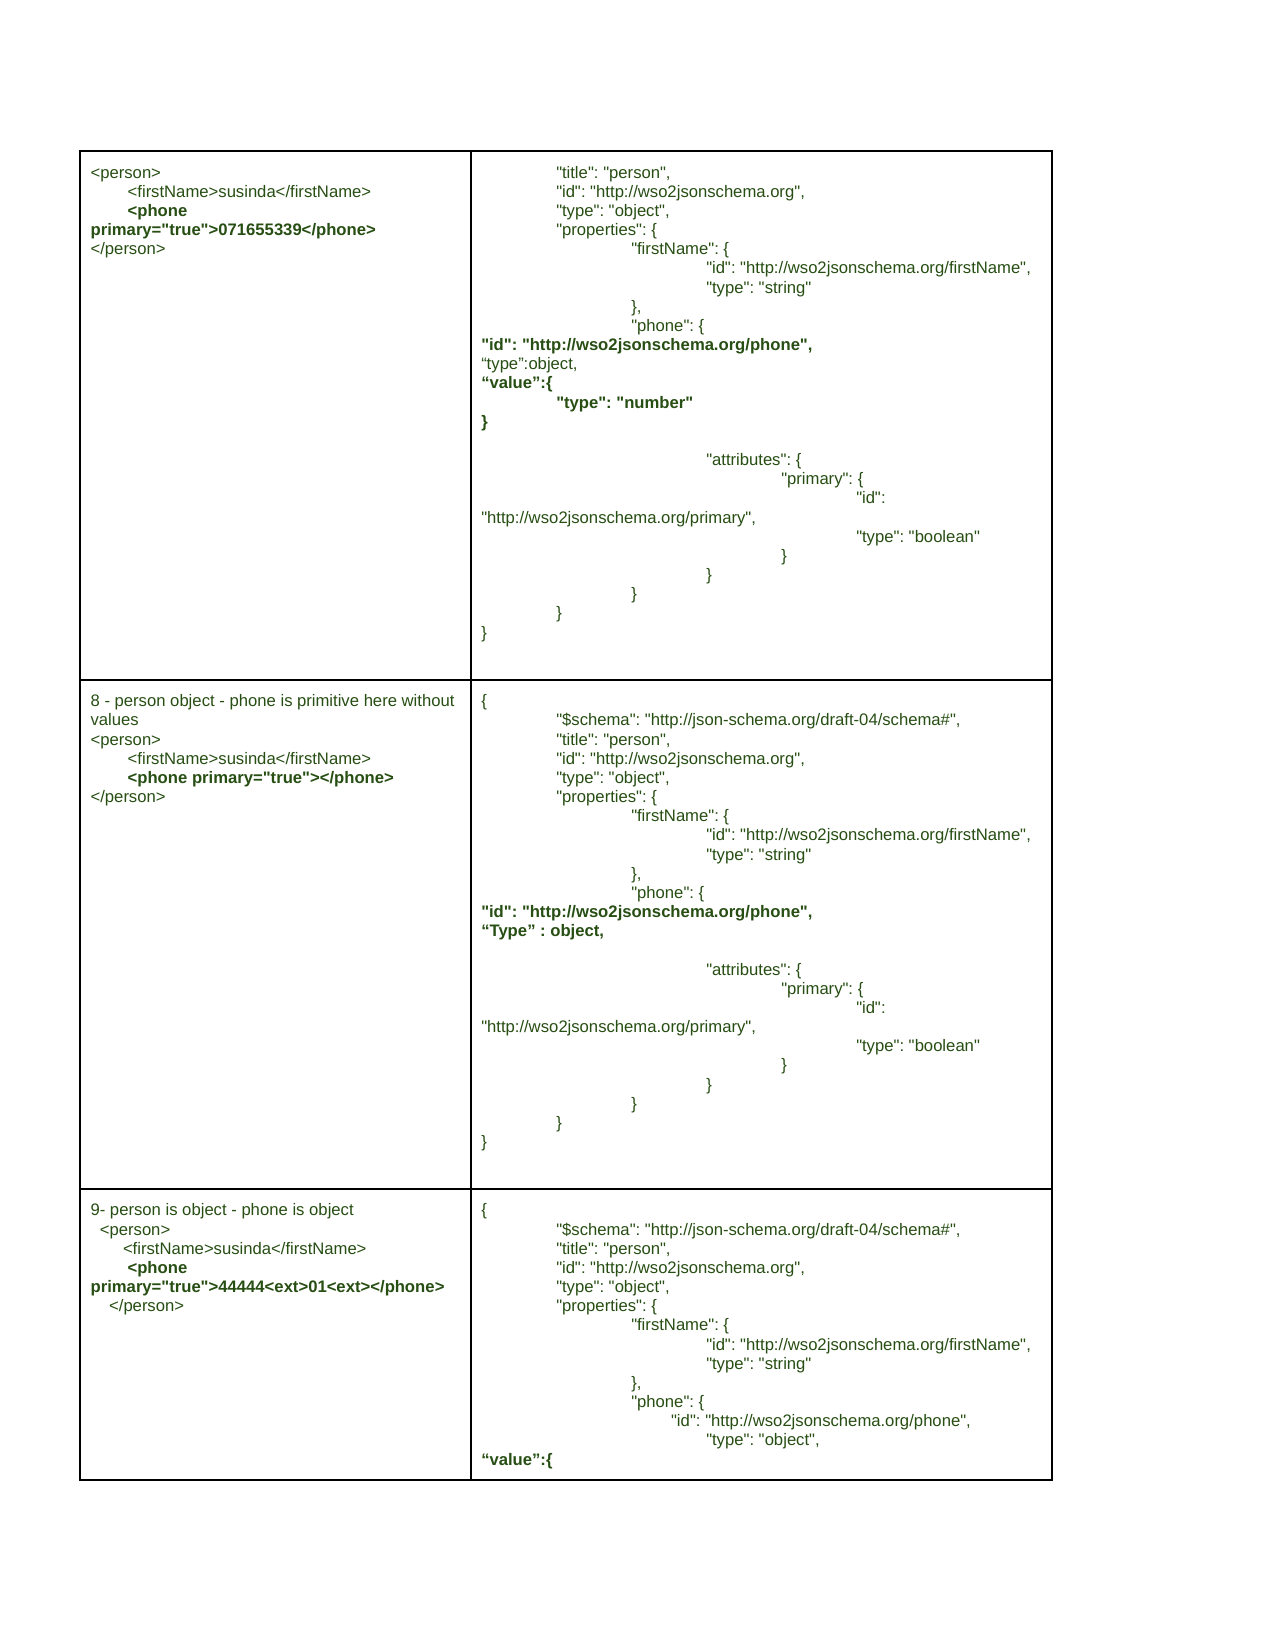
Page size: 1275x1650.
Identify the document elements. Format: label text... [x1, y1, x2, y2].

table_cell <person> <firstName>susinda</firstName> <phone primary="true">071655339</phone> </person> [81, 152, 470, 678]
table_cell { "$schema": "http://json-schema.org/draft-04/schema#", "title": "person", "id": "http://wso2jsonschema.org", "type": "object", "properties": { "firstName": { "id": "http://wso2jsonschema.org/firstName", "type": "string" }, "phone": { "id": "http://wso2jsonschema.org/phone", “Type” : object, "attributes": { "primary": { "id": "http://wso2jsonschema.org/primary", "type": "boolean" } } } } } [472, 681, 1051, 1188]
table_cell { "$schema": "http://json-schema.org/draft-04/schema#", "title": "person", "id": "http://wso2jsonschema.org", "type": "object", "properties": { "firstName": { "id": "http://wso2jsonschema.org/firstName", "type": "string" }, "phone": { "id": "http://wso2jsonschema.org/phone", "type": "object", “value”:{ [472, 1190, 1051, 1479]
table_cell 8 - person object - phone is primitive here without values <person> <firstName>susinda</firstName> <phone primary="true"></phone> </person> [81, 681, 470, 1188]
table_cell 9- person is object - phone is object <person> <firstName>susinda</firstName> <phone primary="true">44444<ext>01<ext></phone> </person> [81, 1190, 470, 1479]
table_cell "title": "person", "id": "http://wso2jsonschema.org", "type": "object", "properties": { "firstName": { "id": "http://wso2jsonschema.org/firstName", "type": "string" }, "phone": { "id": "http://wso2jsonschema.org/phone", “type”:object, “value”:{ "type": "number" } "attributes": { "primary": { "id": "http://wso2jsonschema.org/primary", "type": "boolean" } } } } } [472, 152, 1051, 678]
